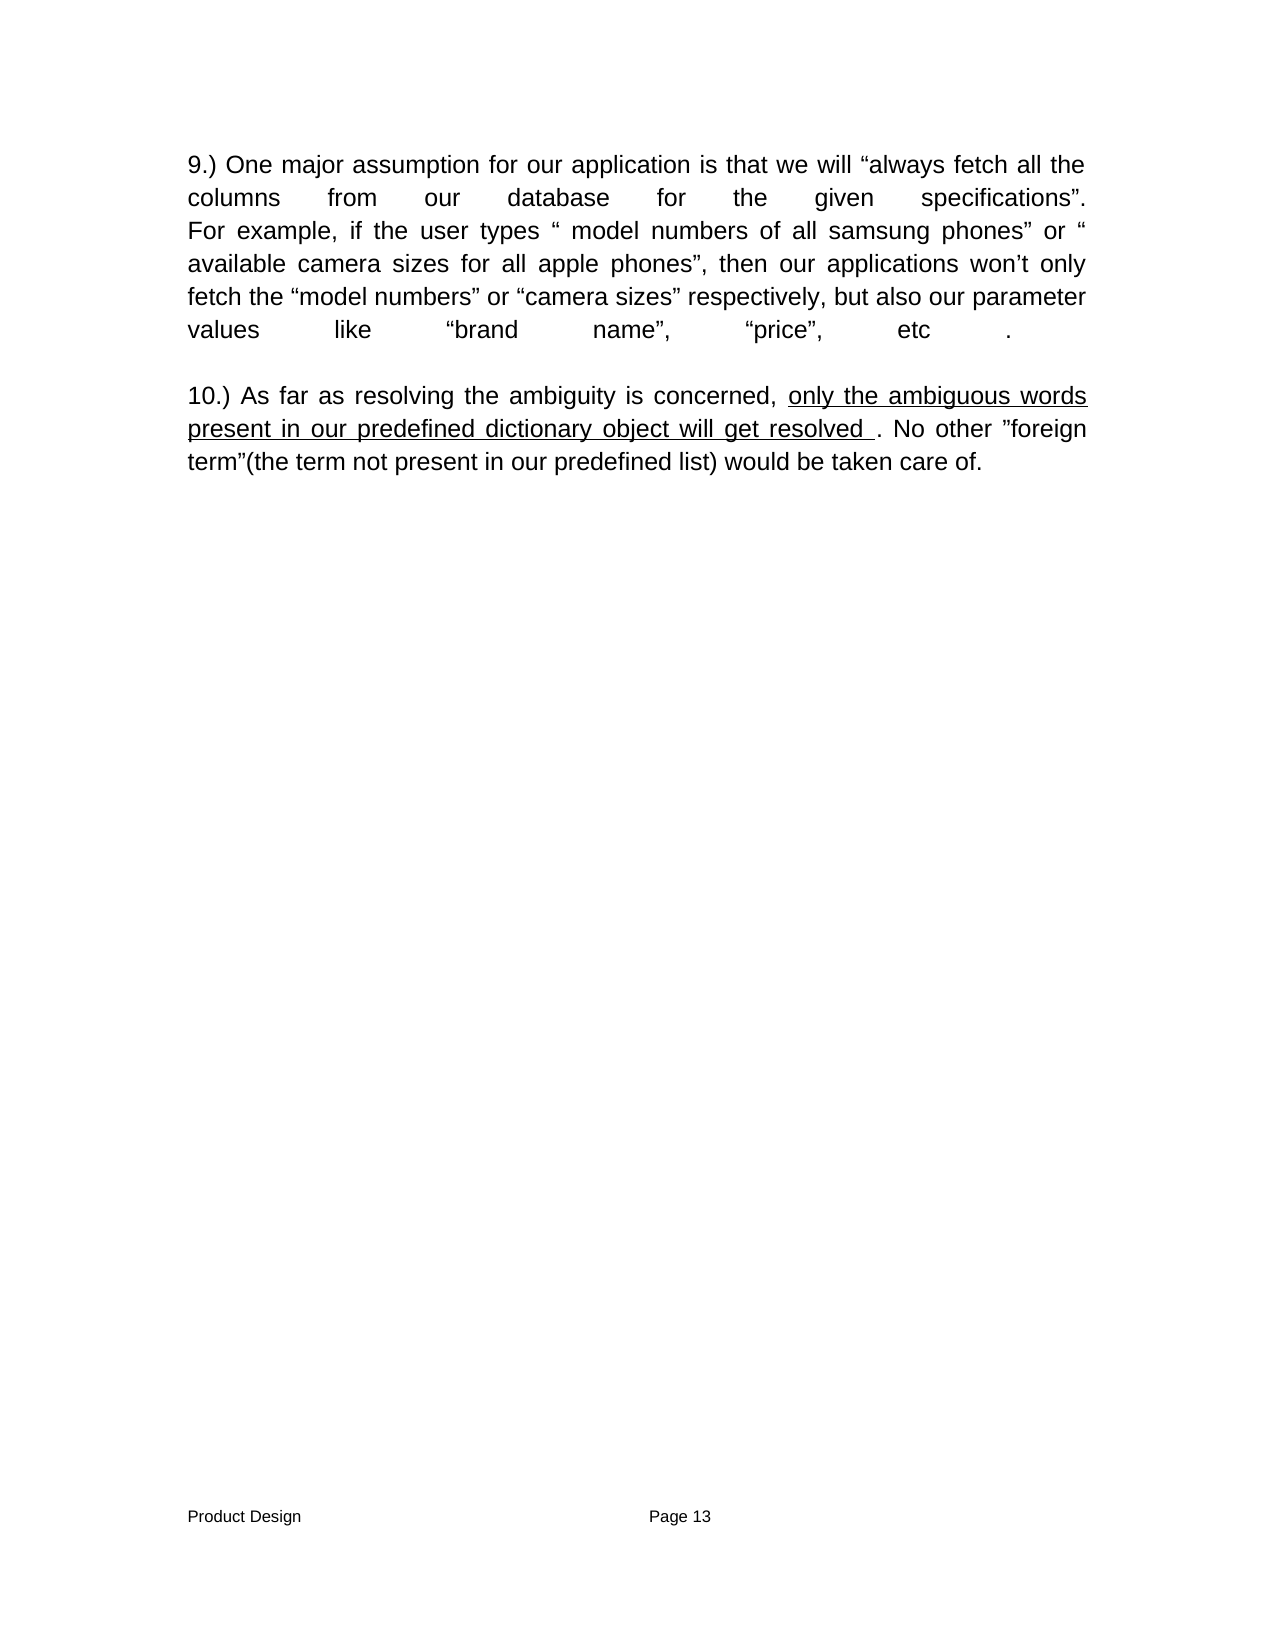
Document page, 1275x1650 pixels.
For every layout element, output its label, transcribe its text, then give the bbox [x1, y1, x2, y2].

text 9.) One major assumption for our application is that we will “always fetch all the columns from our database for the given specifications”. For example, if the user types “ model numbers of all samsung phones” or “ available camera sizes for all apple phones”, then our applications won’t only fetch the “model numbers” or “camera sizes” respectively, but also our parameter values like “brand name”, “price”, etc . 10.) As far as resolving the ambiguity is concerned, only the ambiguous words present in our predefined dictionary object will get resolved . No other ”foreign term”(the term not present in our predefined list) would be taken care of. [187, 150, 1087, 476]
